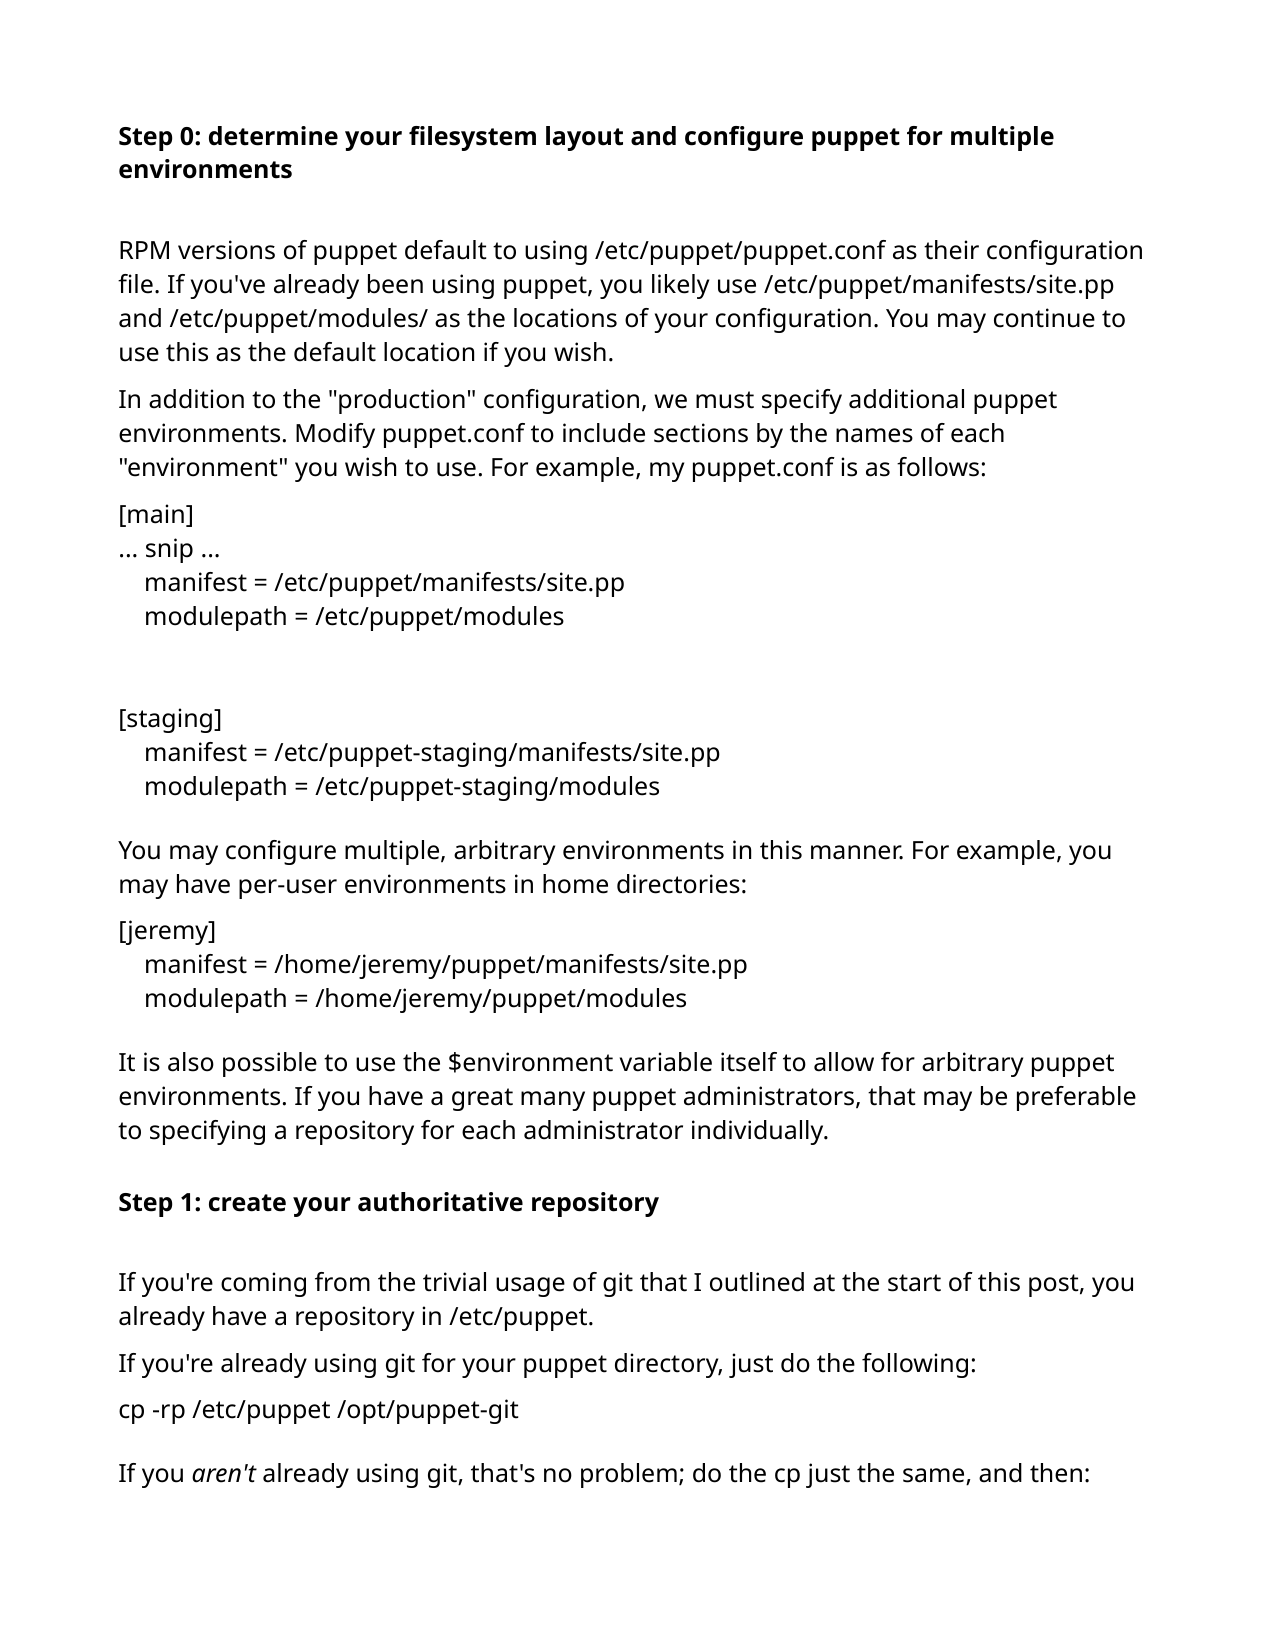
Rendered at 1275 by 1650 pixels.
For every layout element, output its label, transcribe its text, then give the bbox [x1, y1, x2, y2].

text If you aren't already using git, that's no problem; do the cp just the same, and then: [118, 1456, 1157, 1490]
text [staging] [118, 701, 1157, 735]
text You may configure multiple, arbitrary environments in this manner. For example, you may have per-user environments in home directories: [118, 832, 1157, 900]
subtitle Step 0: determine your filesystem layout and configure puppet for multiple environments [118, 118, 1157, 186]
text [main] [118, 496, 1157, 530]
text If you're coming from the trivial usage of git that I outlined at the start of this post, you already have a repository in /etc/puppet. [118, 1231, 1157, 1333]
text If you're already using git for your puppet directory, just do the following: [118, 1346, 1157, 1379]
text manifest = /home/jeremy/puppet/manifests/site.pp [118, 947, 1157, 981]
text cp -rp /etc/puppet /opt/puppet-git [118, 1392, 1157, 1426]
subtitle Step 1: create your authoritative repository [118, 1184, 1157, 1218]
text modulepath = /etc/puppet/modules [118, 598, 1157, 632]
text RPM versions of puppet default to using /etc/puppet/puppet.conf as their configuration file. If you've already been using puppet, you likely use /etc/puppet/manifests/site.pp and /etc/puppet/modules/ as the locations of your configuration. You may continue to use this as the default location if you wish. [118, 199, 1157, 369]
text manifest = /etc/puppet/manifests/site.pp [118, 564, 1157, 598]
text modulepath = /etc/puppet-staging/modules [118, 769, 1157, 803]
text manifest = /etc/puppet-staging/manifests/site.pp [118, 735, 1157, 769]
text It is also possible to use the $environment variable itself to allow for arbitrary puppet environments. If you have a great many puppet administrators, that may be preferable to specifying a repository for each administrator individually. [118, 1044, 1157, 1147]
text ... snip ... [118, 530, 1157, 564]
text modulepath = /home/jeremy/puppet/modules [118, 981, 1157, 1015]
text [jeremy] [118, 913, 1157, 947]
text In addition to the "production" configuration, we must specify additional puppet environments. Modify puppet.conf to include sections by the names of each "environment" you wish to use. For example, my puppet.conf is as follows: [118, 382, 1157, 484]
